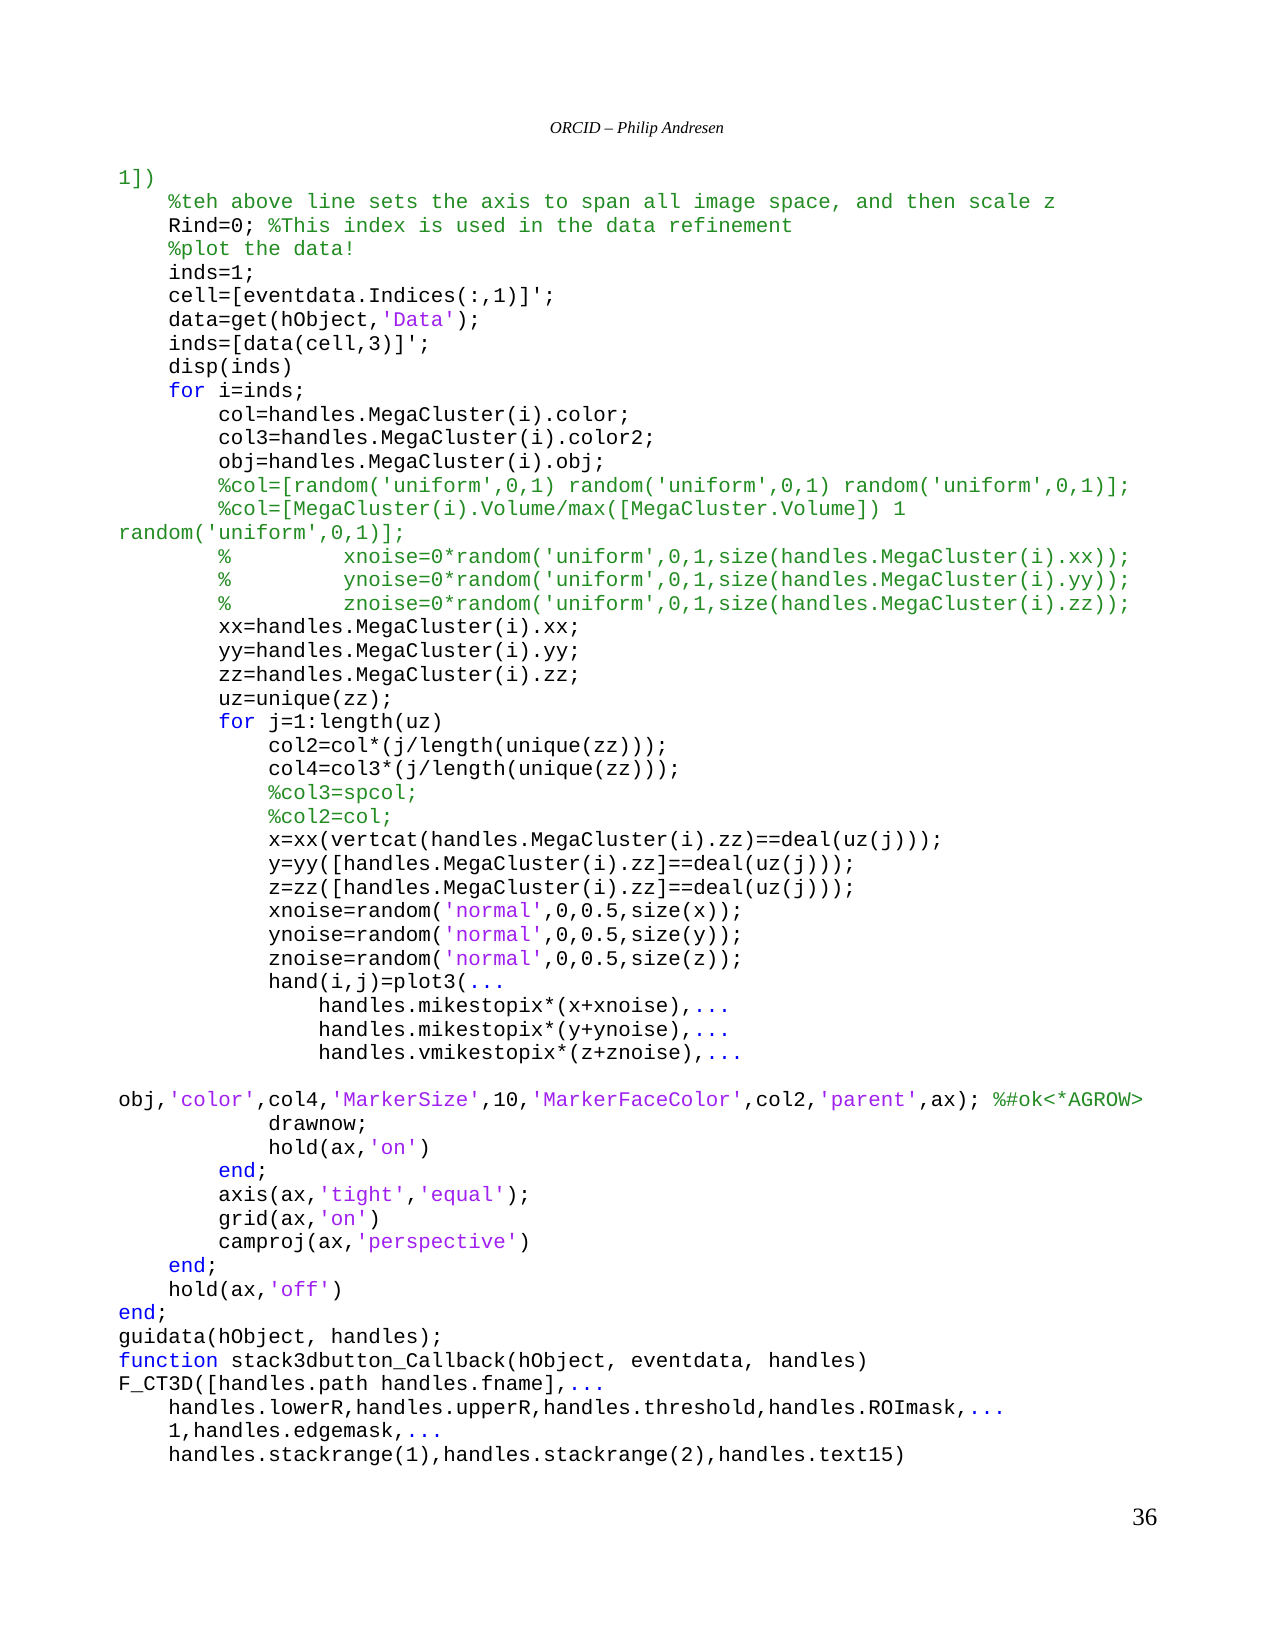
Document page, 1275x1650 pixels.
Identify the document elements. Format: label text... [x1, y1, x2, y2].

text z=zz([handles.MegaCluster(i).zz]==deal(uz(j))); [118, 877, 1157, 900]
text drawnow; [118, 1113, 1157, 1137]
text %col2=col; [118, 806, 1157, 829]
text xx=handles.MegaCluster(i).xx; [118, 617, 1157, 640]
text end; [118, 1160, 1157, 1184]
text cell=[eventdata.Indices(:,1)]'; [118, 286, 1157, 309]
text handles.stackrange(1),handles.stackrange(2),handles.text15) [118, 1444, 1157, 1468]
text for j=1:length(uz) [118, 711, 1157, 735]
text handles.vmikestopix*(z+znoise),... [118, 1042, 1157, 1066]
text % znoise=0*random('uniform',0,1,size(handles.MegaCluster(i).zz)); [118, 593, 1157, 617]
text camproj(ax,'perspective') [118, 1231, 1157, 1255]
text end; [118, 1255, 1157, 1279]
text for i=inds; [118, 380, 1157, 404]
text hand(i,j)=plot3(... [118, 971, 1157, 995]
text % xnoise=0*random('uniform',0,1,size(handles.MegaCluster(i).xx)); [118, 546, 1157, 569]
text col3=handles.MegaCluster(i).color2; [118, 427, 1157, 451]
text grid(ax,'on') [118, 1208, 1157, 1231]
text yy=handles.MegaCluster(i).yy; [118, 640, 1157, 664]
text guidata(hObject, handles); [118, 1326, 1157, 1349]
text end; [118, 1302, 1157, 1326]
text col=handles.MegaCluster(i).color; [118, 404, 1157, 427]
text x=xx(vertcat(handles.MegaCluster(i).zz)==deal(uz(j))); [118, 829, 1157, 853]
text col2=col*(j/length(unique(zz))); [118, 735, 1157, 758]
text col4=col3*(j/length(unique(zz))); [118, 758, 1157, 782]
text obj,'color',col4,'MarkerSize',10,'MarkerFaceColor',col2,'parent',ax); %#ok<*AGROW> [118, 1066, 1157, 1113]
text axis(ax,'tight','equal'); [118, 1184, 1157, 1208]
text %teh above line sets the axis to span all image space, and then scale z [118, 191, 1157, 214]
text %col=[random('uniform',0,1) random('uniform',0,1) random('uniform',0,1)]; [118, 475, 1157, 498]
text F_CT3D([handles.path handles.fname],... [118, 1373, 1157, 1397]
text inds=1; [118, 262, 1157, 286]
text obj=handles.MegaCluster(i).obj; [118, 451, 1157, 475]
text zz=handles.MegaCluster(i).zz; [118, 664, 1157, 687]
text y=yy([handles.MegaCluster(i).zz]==deal(uz(j))); [118, 853, 1157, 877]
text hold(ax,'off') [118, 1279, 1157, 1302]
text znoise=random('normal',0,0.5,size(z)); [118, 948, 1157, 971]
text handles.mikestopix*(x+xnoise),... [118, 995, 1157, 1018]
text 1]) [118, 167, 1157, 191]
text ynoise=random('normal',0,0.5,size(y)); [118, 924, 1157, 948]
text handles.lowerR,handles.upperR,handles.threshold,handles.ROImask,... [118, 1397, 1157, 1421]
text uz=unique(zz); [118, 687, 1157, 711]
text %col=[MegaCluster(i).Volume/max([MegaCluster.Volume]) 1 random('uniform',0,1)]; [118, 498, 1157, 546]
text 1,handles.edgemask,... [118, 1421, 1157, 1444]
text function stack3dbutton_Callback(hObject, eventdata, handles) [118, 1349, 1157, 1373]
text xnoise=random('normal',0,0.5,size(x)); [118, 900, 1157, 924]
text %col3=spcol; [118, 782, 1157, 806]
text data=get(hObject,'Data'); [118, 309, 1157, 333]
text %plot the data! [118, 238, 1157, 262]
text disp(inds) [118, 356, 1157, 380]
text Rind=0; %This index is used in the data refinement [118, 214, 1157, 238]
text % ynoise=0*random('uniform',0,1,size(handles.MegaCluster(i).yy)); [118, 569, 1157, 593]
text handles.mikestopix*(y+ynoise),... [118, 1018, 1157, 1042]
text hold(ax,'on') [118, 1137, 1157, 1160]
text inds=[data(cell,3)]'; [118, 333, 1157, 356]
